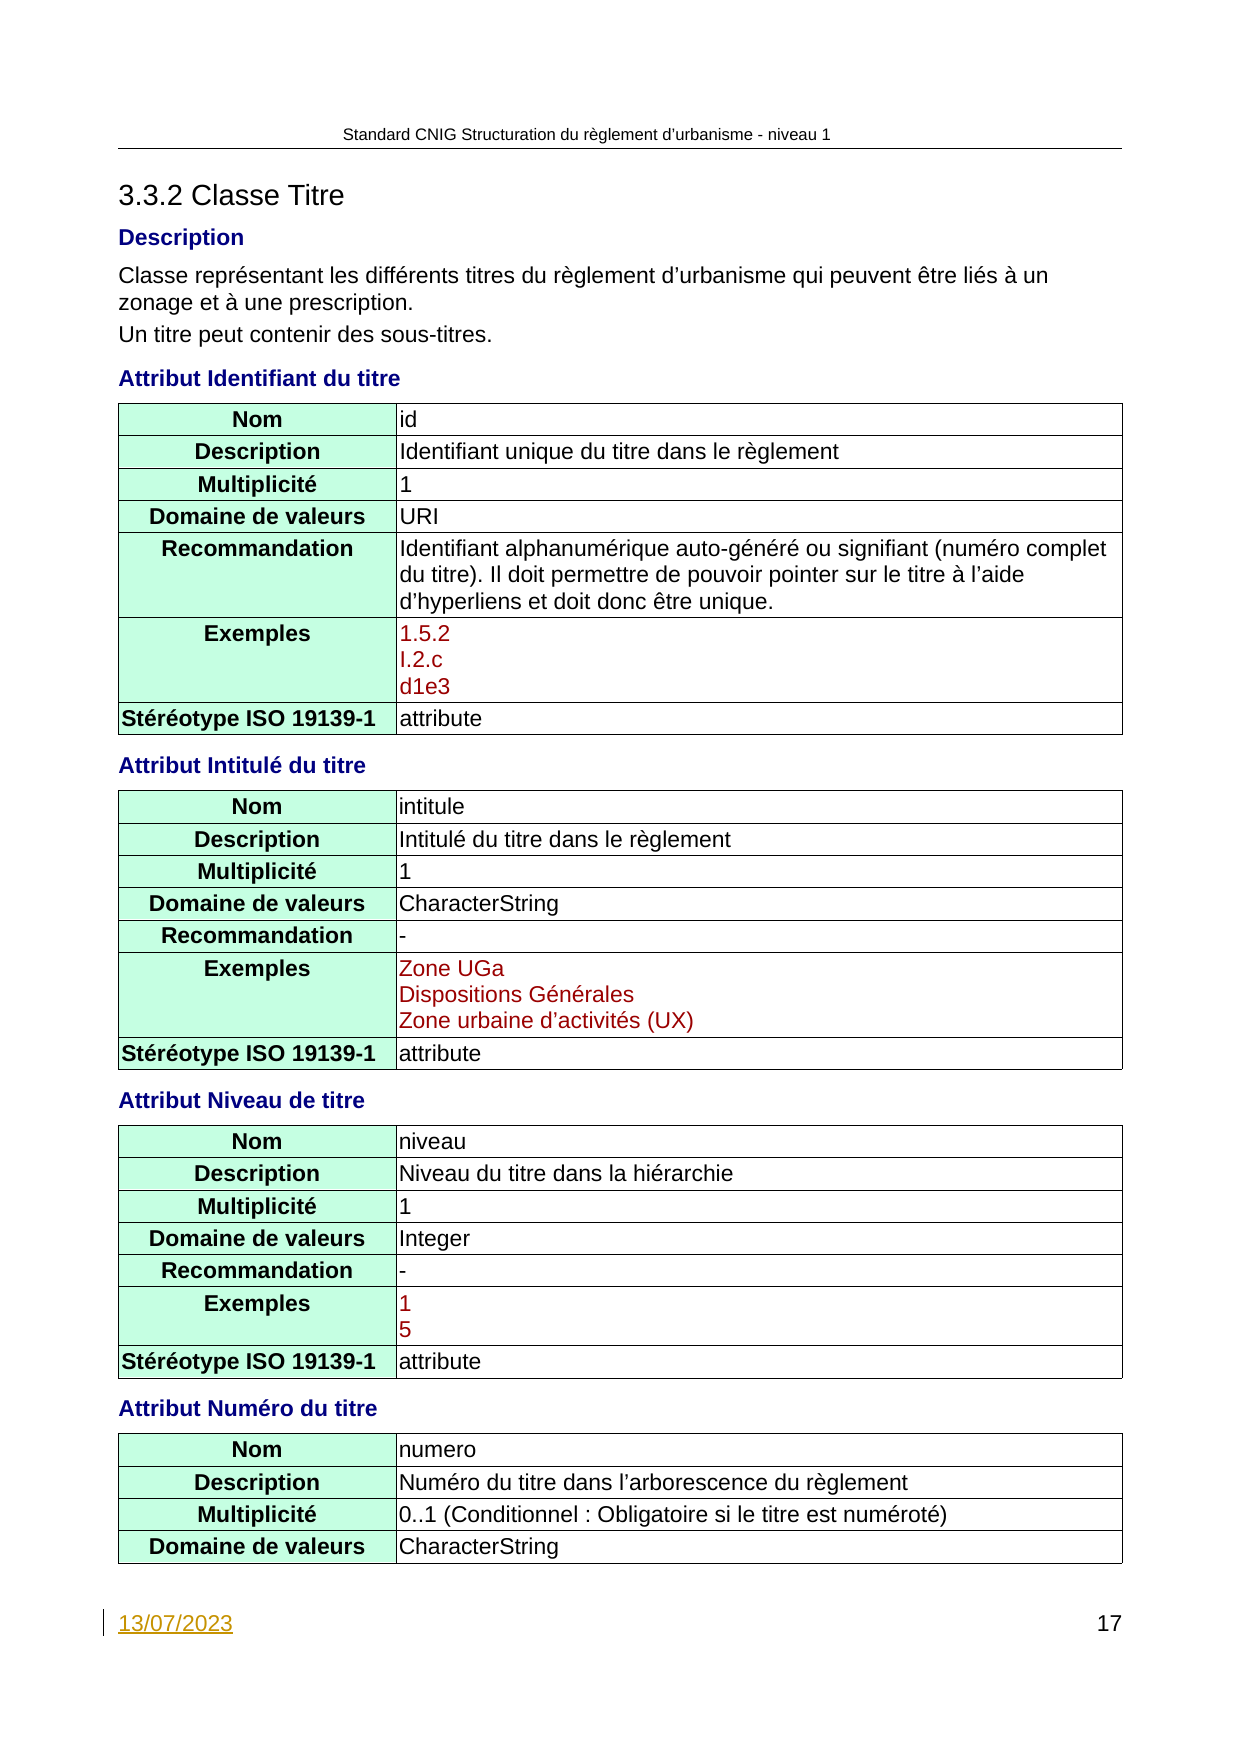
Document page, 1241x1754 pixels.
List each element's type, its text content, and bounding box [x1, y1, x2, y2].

table_cell Stéréotype ISO 19139-1 [119, 1346, 396, 1377]
table_cell Exemples [119, 1287, 396, 1345]
table_cell CharacterString [397, 1531, 1122, 1562]
subtitle Attribut Identifiant du titre [118, 365, 1122, 391]
table_cell Recommandation [119, 533, 396, 617]
table_cell attribute [397, 1038, 1122, 1069]
subtitle Description [118, 224, 1122, 250]
table_cell Intitulé du titre dans le règlement [397, 824, 1122, 855]
table_cell Description [119, 436, 396, 467]
table_cell Recommandation [119, 1255, 396, 1286]
table_cell Multiplicité [119, 1499, 396, 1530]
table_cell 1 [397, 1191, 1122, 1222]
table_header intitule [397, 791, 1122, 823]
table_cell Recommandation [119, 921, 396, 952]
table_header Nom [119, 791, 396, 823]
table_cell attribute [397, 703, 1122, 734]
table_cell Description [119, 824, 396, 855]
table_header id [397, 404, 1122, 435]
text Un titre peut contenir des sous-titres. [118, 321, 1122, 347]
table_cell 1 [397, 856, 1122, 887]
table_cell Identifiant unique du titre dans le règlement [397, 436, 1122, 467]
table_cell URI [397, 501, 1122, 532]
table_cell Numéro du titre dans l’arborescence du règlement [397, 1467, 1122, 1498]
subtitle Attribut Niveau de titre [118, 1087, 1122, 1113]
table_cell Integer [397, 1223, 1122, 1254]
table_cell Exemples [119, 618, 396, 702]
table_header Nom [119, 404, 396, 435]
table_cell 0..1 (Conditionnel : Obligatoire si le titre est numéroté) [397, 1499, 1122, 1530]
table_cell Domaine de valeurs [119, 501, 396, 532]
table_cell Description [119, 1467, 396, 1498]
table_header Nom [119, 1126, 396, 1157]
table_cell 1 5 [397, 1287, 1122, 1345]
table_header numero [397, 1434, 1122, 1466]
table_cell Multiplicité [119, 856, 396, 887]
table_header niveau [397, 1126, 1122, 1157]
table_cell CharacterString [397, 888, 1122, 919]
table_cell 1.5.2 I.2.c d1e3 [397, 618, 1122, 702]
table_cell Multiplicité [119, 1191, 396, 1222]
table_cell - [397, 1255, 1122, 1286]
table_cell Domaine de valeurs [119, 1531, 396, 1562]
table_cell Stéréotype ISO 19139-1 [119, 1038, 396, 1069]
text Classe représentant les différents titres du règlement d’urbanisme qui peuvent être liés à un zonage et à une prescription. [118, 262, 1122, 315]
subtitle Attribut Intitulé du titre [118, 752, 1122, 778]
subtitle Attribut Numéro du titre [118, 1395, 1122, 1422]
table_cell - [397, 921, 1122, 952]
table_cell Zone UGa Dispositions Générales Zone urbaine d’activités (UX) [397, 953, 1122, 1037]
table_cell Multiplicité [119, 469, 396, 500]
table_cell Stéréotype ISO 19139-1 [119, 703, 396, 734]
table_cell Exemples [119, 953, 396, 1037]
subtitle 3.3.2 Classe Titre [118, 178, 1122, 212]
table_cell Domaine de valeurs [119, 1223, 396, 1254]
table_header Nom [119, 1434, 396, 1466]
table_cell attribute [397, 1346, 1122, 1377]
table_cell Niveau du titre dans la hiérarchie [397, 1158, 1122, 1189]
table_cell Domaine de valeurs [119, 888, 396, 919]
table_cell 1 [397, 469, 1122, 500]
table_cell Description [119, 1158, 396, 1189]
table_cell Identifiant alphanumérique auto-généré ou signifiant (numéro complet du titre). Il doit permettre de pouvoir pointer sur le titre à l’aide d’hyperliens et doit donc être unique. [397, 533, 1122, 617]
